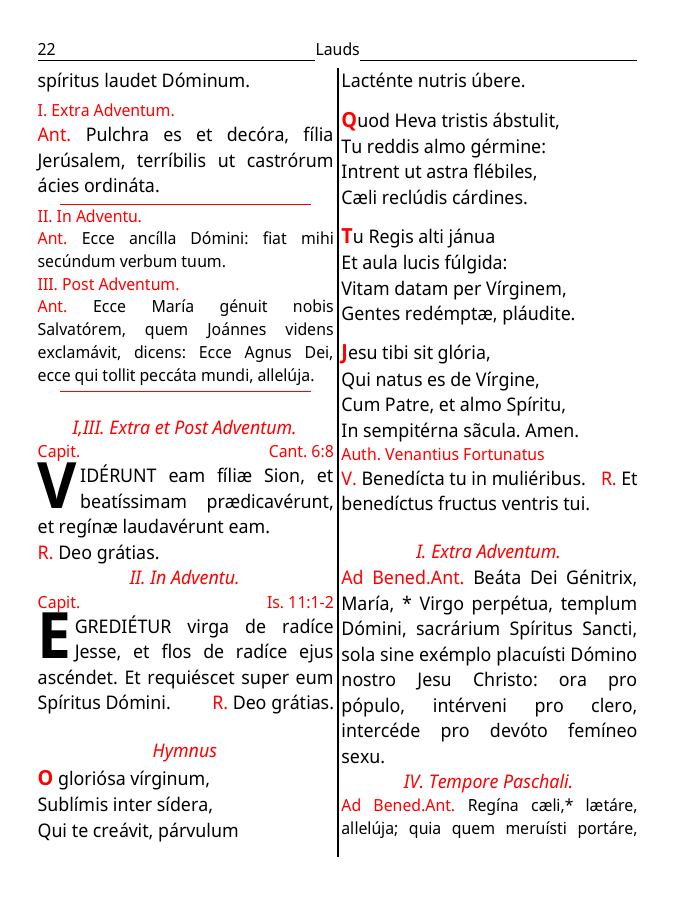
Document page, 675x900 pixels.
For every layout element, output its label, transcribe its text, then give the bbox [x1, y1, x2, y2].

text Ant. Ecce María génuit nobis Salvatórem, quem Joánnes videns exclamávit, dicens: Ecce Agnus Dei, ecce qui tollit peccáta mundi, allelúja. [37, 295, 334, 386]
text Qui natus es de Vírgine, [341, 366, 637, 391]
text V. Benedícta tu in muliéribus. R. Et benedíctus fructus ventris tui. [341, 465, 637, 516]
text I. Extra Adventum. [37, 99, 334, 122]
text II. In Adventu. [37, 204, 334, 227]
text II. In Adventu. [37, 565, 334, 590]
text Capit. Cant. 6:8 [37, 440, 334, 463]
text Qui te creávit, párvulum [37, 817, 334, 843]
text Auth. Venantius Fortunatus [341, 442, 637, 465]
text O gloriósa vírginum, [37, 763, 334, 792]
text Intrent ut astra flébiles, [341, 159, 637, 184]
text spíritus laudet Dóminum. [37, 68, 334, 93]
text EGREDIÉTUR virga de radíce Jesse, et flos de radíce ejus ascéndet. Et requiéscet super eum Spíritus Dómini. R. Deo grátias. [37, 613, 334, 715]
text Et aula lucis fúlgida: [341, 249, 637, 275]
text Ant. Ecce ancílla Dómini: fiat mi­hi secúndum verbum tu­um. [37, 227, 334, 272]
text Sublímis inter sídera, [37, 792, 334, 817]
text Hymnus [37, 738, 334, 763]
text Ant. Pulchra es et decóra, fília Jerúsalem, terríbilis ut castrórum ácies ordináta. [37, 122, 334, 198]
text Capit. Is. 11:1-2 [37, 590, 334, 613]
text Ad Bened.Ant. Beáta Dei Génitrix, María, * Virgo perpétua, templum Dómini, sacrárium Spíritus Sancti, sola sine exémplo placuísti Dómino nostro Jesu Christo: ora pro pópulo, intérveni pro clero, intercéde pro devóto femíneo sexu. [341, 564, 637, 768]
text Jesu ti­bi sit glória, [341, 337, 637, 366]
text VIDÉRUNT eam fíliæ Sion, et beatíssimam prædicavérunt, et regínæ laudavérunt eam. R. Deo grátias. [37, 463, 334, 565]
text Vitam datam per Vírginem, [341, 275, 637, 301]
text Cæli reclúdis cárdines. [341, 184, 637, 210]
text Lacténte nutris úbere. [341, 68, 637, 93]
text Tu Regis alti jánua [341, 221, 637, 249]
text III. Post Adventum. [37, 272, 334, 295]
text Quod Heva tristis ábstulit, [341, 105, 637, 133]
text Tu reddis almo gérmine: [341, 133, 637, 159]
text Cum Patre, et almo Spíritu, [341, 391, 637, 417]
text I,III. Extra et Post Adventum. [37, 414, 334, 440]
text Gentes redémptæ, pláudite. [341, 301, 637, 326]
text I. Extra Adventum. [341, 539, 637, 564]
text IV. Tempore Paschali. [341, 768, 637, 794]
text Ad Bened.Ant. Regína cæli,* lætáre, allelúja; quia quem meruísti portáre, [341, 794, 637, 839]
text In sempitérna sãcula. Amen. [341, 417, 637, 442]
